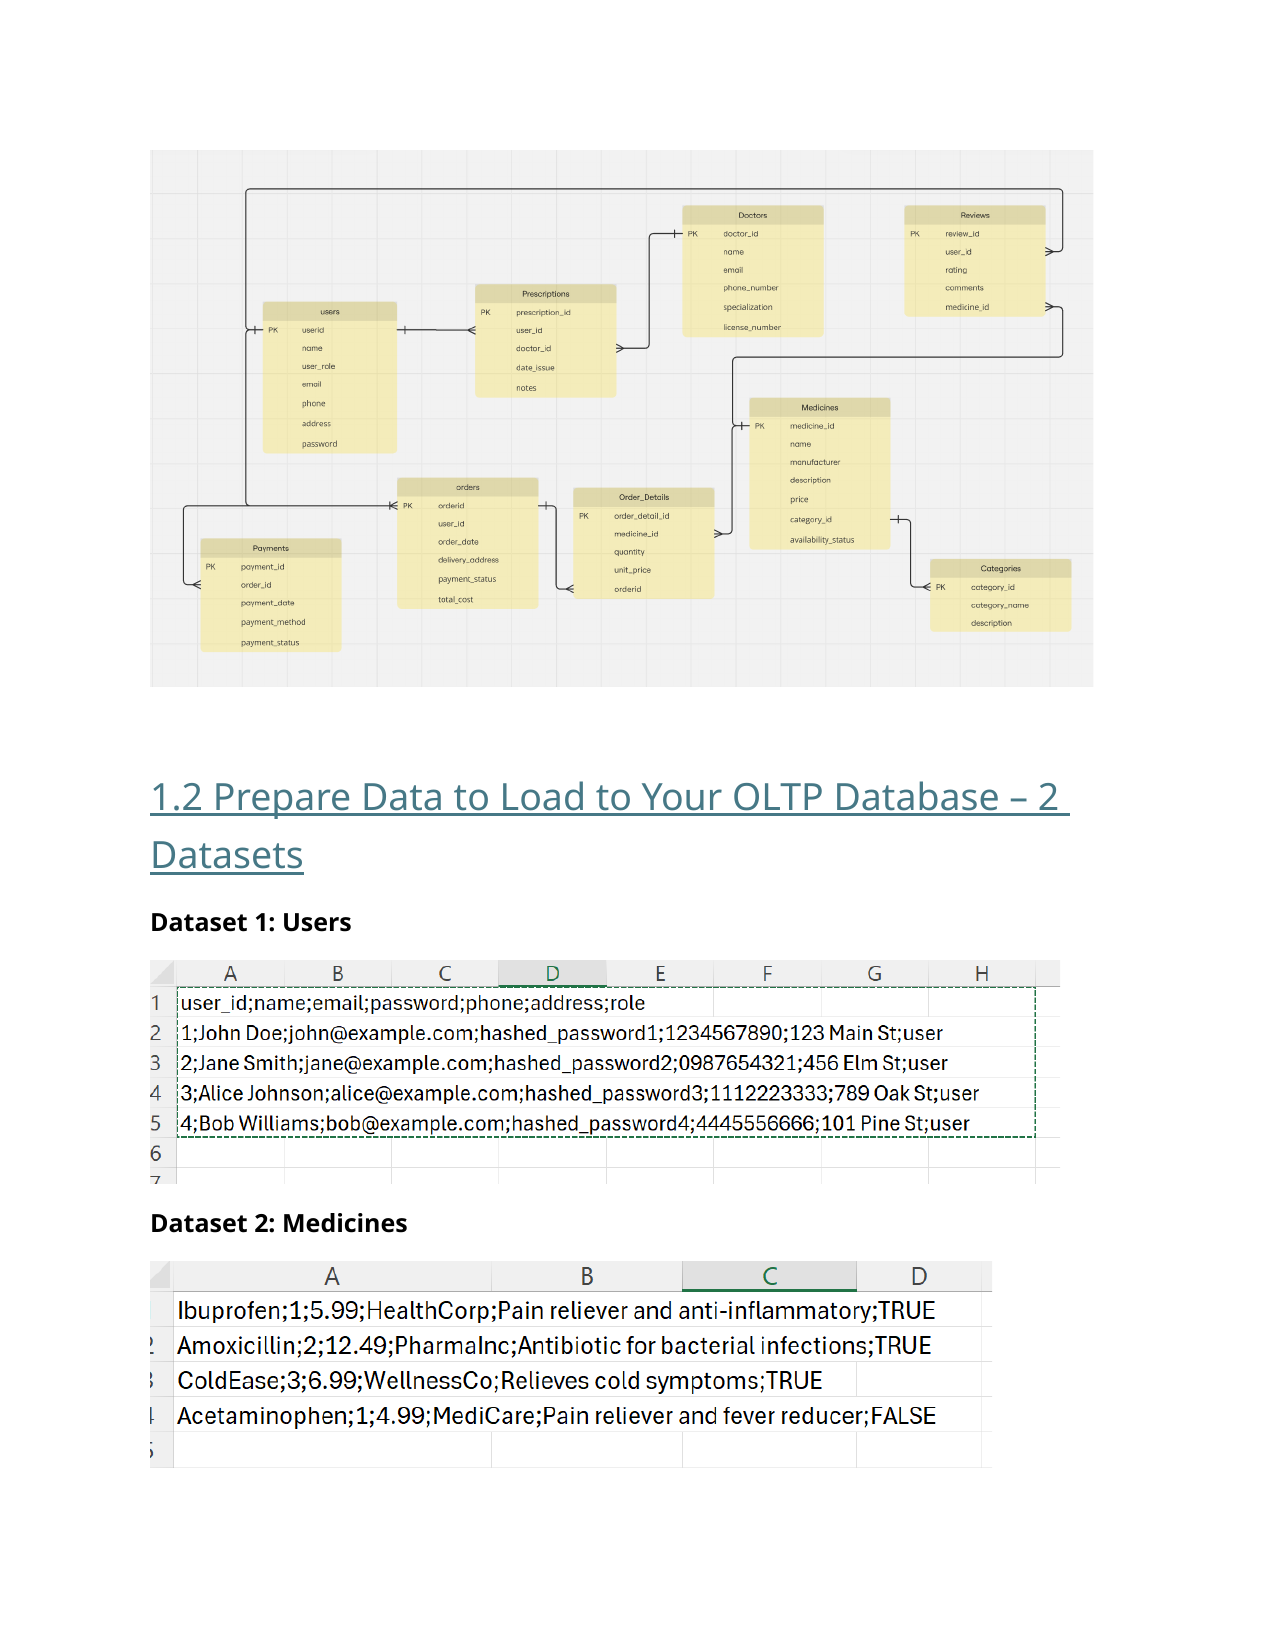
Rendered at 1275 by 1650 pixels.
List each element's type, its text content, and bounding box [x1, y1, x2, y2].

text Dataset 2: Medicines [150, 1206, 1125, 1240]
text Dataset 1: Users [150, 904, 1125, 938]
text 1.2 Prepare Data to Load to Your OLTP Database – 2 Datasets [150, 770, 1125, 880]
